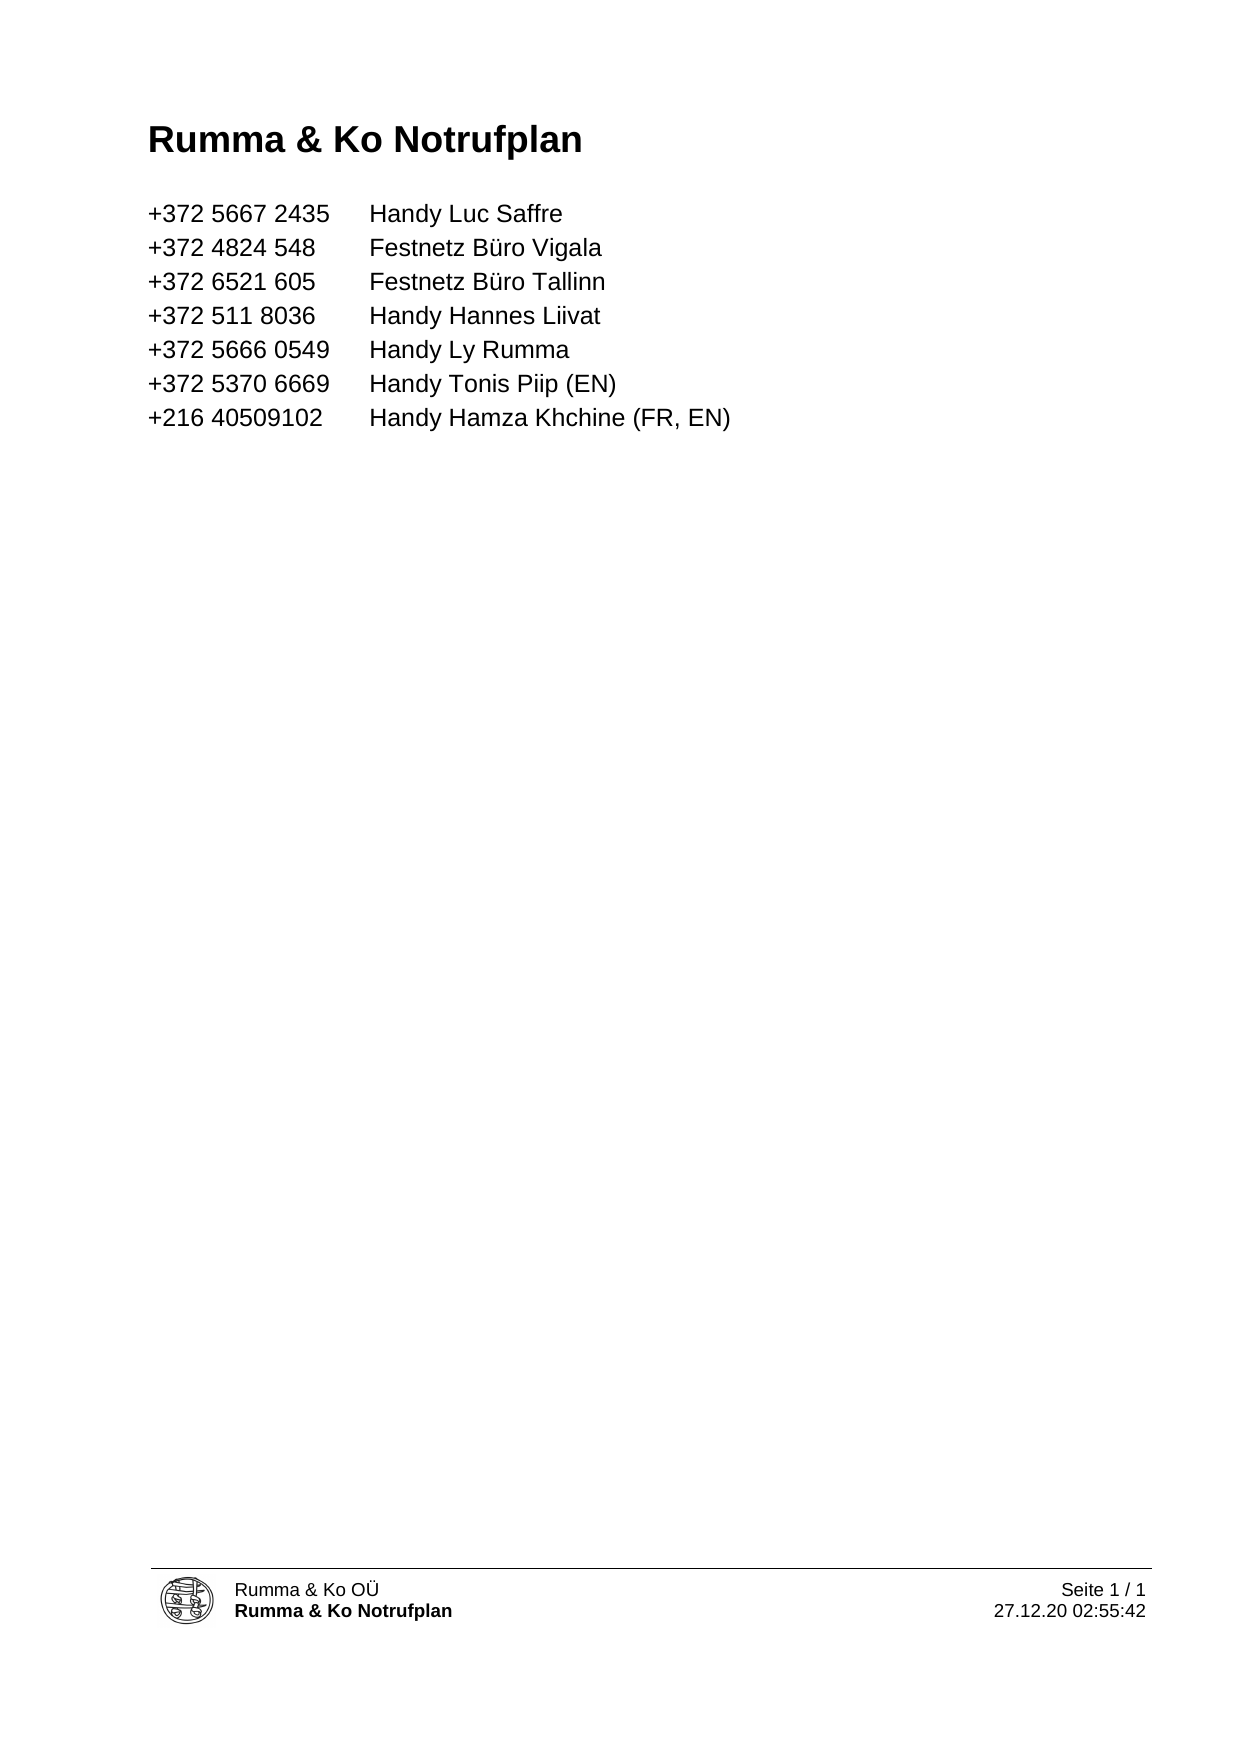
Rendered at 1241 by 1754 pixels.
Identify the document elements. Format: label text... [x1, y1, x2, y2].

text +216 40509102 Handy Hamza Khchine (FR, EN) [148, 404, 1152, 432]
text +372 5667 2435 Handy Luc Saffre [148, 200, 1152, 228]
text +372 4824 548 Festnetz Büro Vigala [148, 234, 1152, 262]
text +372 6521 605 Festnetz Büro Tallinn [148, 268, 1152, 296]
text +372 5370 6669 Handy Tonis Piip (EN) [148, 370, 1152, 398]
text Rumma & Ko Notrufplan [148, 118, 1152, 160]
picture [156, 1574, 217, 1628]
text +372 5666 0549 Handy Ly Rumma [148, 336, 1152, 364]
text +372 511 8036 Handy Hannes Liivat [148, 302, 1152, 330]
